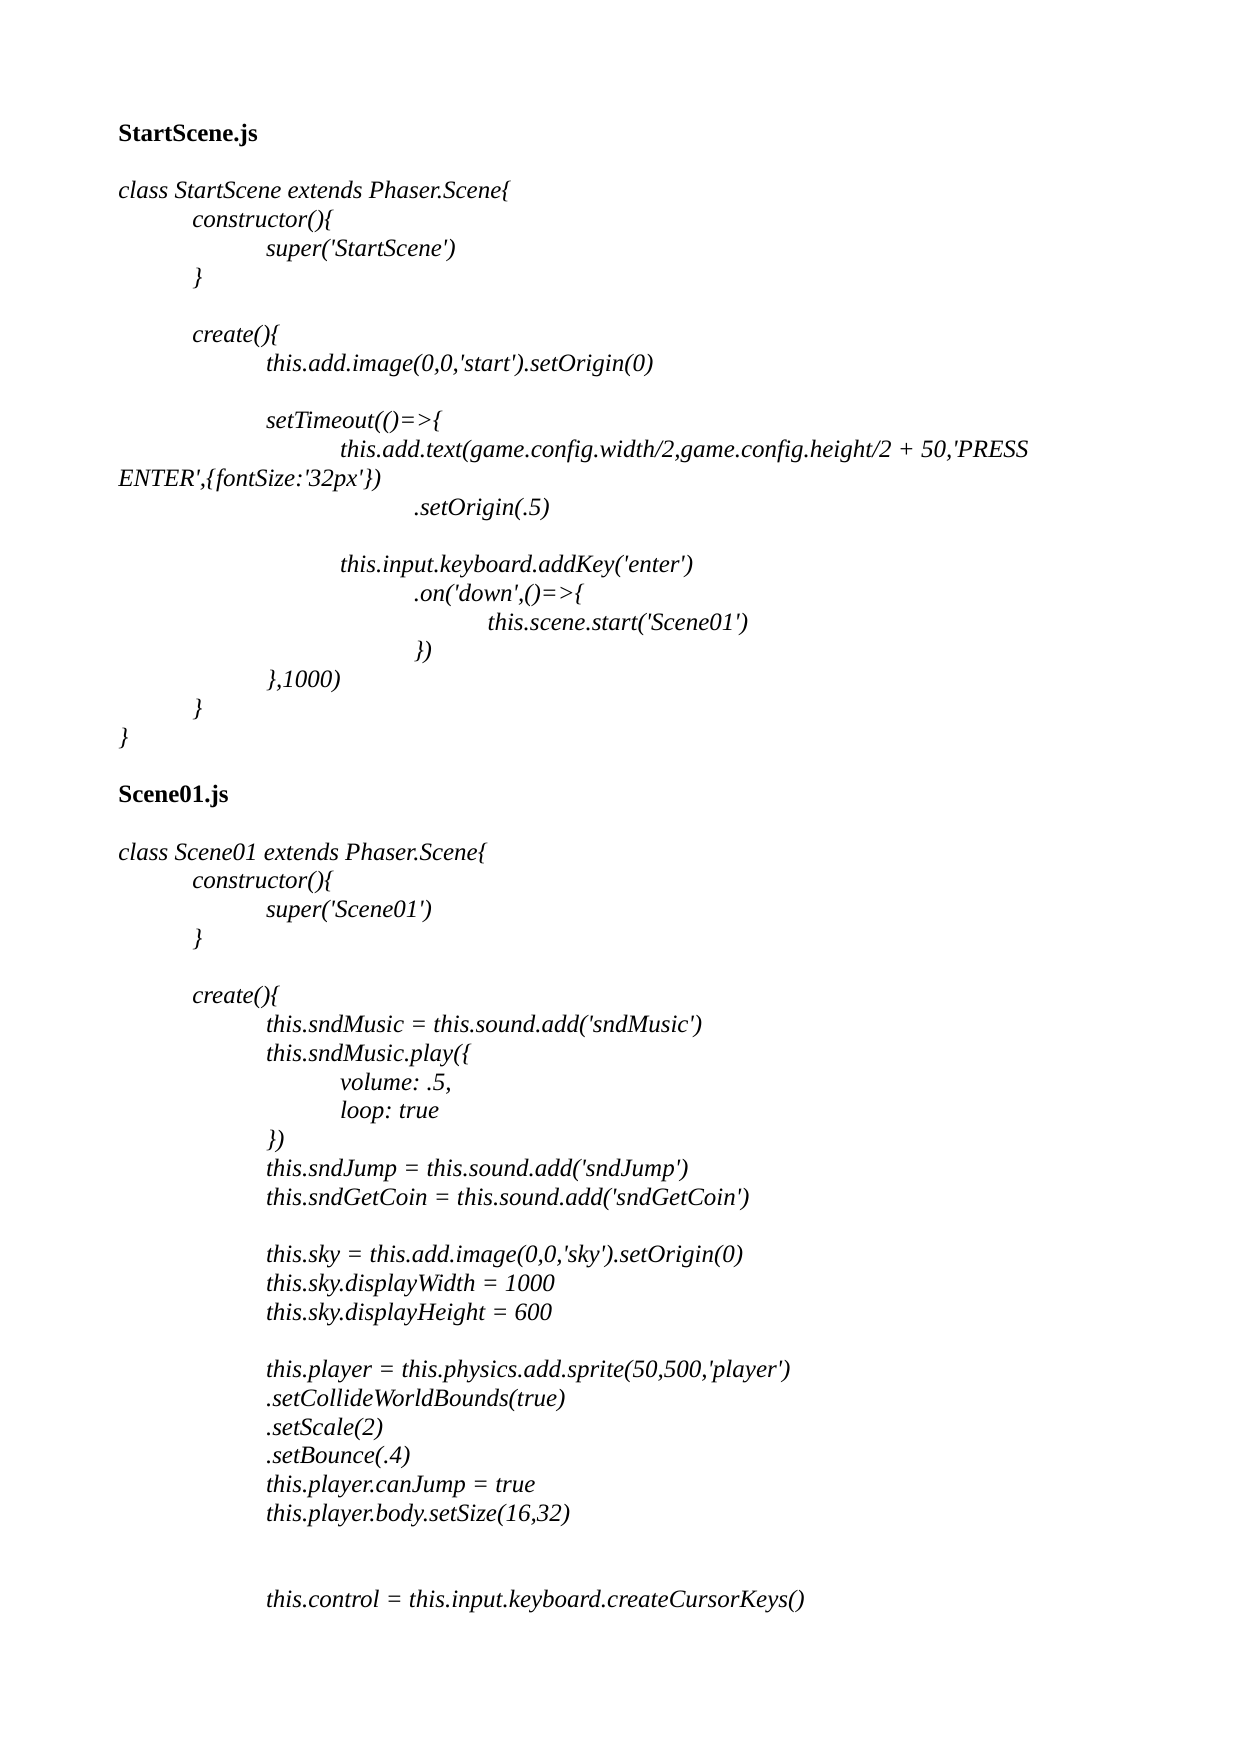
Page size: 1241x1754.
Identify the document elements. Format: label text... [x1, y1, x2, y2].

text }) [118, 636, 1122, 664]
text .setOrigin(.5) [118, 492, 1122, 521]
text this.sky = this.add.image(0,0,'sky').setOrigin(0) [118, 1239, 1122, 1268]
text loop: true [118, 1096, 1122, 1124]
text .setBounce(.4) [118, 1441, 1122, 1469]
text this.sky.displayWidth = 1000 [118, 1268, 1122, 1297]
text this.add.text(game.config.width/2,game.config.height/2 + 50,'PRESS ENTER',{fontSize:'32px'}) [118, 434, 1122, 492]
text this.player.canJump = true [118, 1469, 1122, 1498]
text this.sndMusic.play({ [118, 1038, 1122, 1067]
text this.control = this.input.keyboard.createCursorKeys() [118, 1584, 1122, 1613]
text .setCollideWorldBounds(true) [118, 1383, 1122, 1412]
text this.sky.displayHeight = 600 [118, 1297, 1122, 1326]
text class StartScene extends Phaser.Scene{ [118, 176, 1122, 204]
text volume: .5, [118, 1067, 1122, 1096]
text super('StartScene') [118, 233, 1122, 262]
text StartScene.js [118, 118, 1122, 147]
text this.player = this.physics.add.sprite(50,500,'player') [118, 1354, 1122, 1383]
text .on('down',()=>{ [118, 578, 1122, 607]
text this.sndMusic = this.sound.add('sndMusic') [118, 1009, 1122, 1038]
text super('Scene01') [118, 894, 1122, 923]
text this.sndGetCoin = this.sound.add('sndGetCoin') [118, 1182, 1122, 1211]
text this.scene.start('Scene01') [118, 607, 1122, 636]
text } [118, 923, 1122, 952]
text create(){ [118, 319, 1122, 348]
text } [118, 262, 1122, 291]
text Scene01.js [118, 779, 1122, 808]
text constructor(){ [118, 866, 1122, 894]
text class Scene01 extends Phaser.Scene{ [118, 837, 1122, 866]
text }) [118, 1124, 1122, 1153]
text constructor(){ [118, 204, 1122, 233]
text setTimeout(()=>{ [118, 406, 1122, 434]
text this.player.body.setSize(16,32) [118, 1498, 1122, 1527]
text this.input.keyboard.addKey('enter') [118, 549, 1122, 578]
text } [118, 693, 1122, 722]
text this.sndJump = this.sound.add('sndJump') [118, 1153, 1122, 1182]
text .setScale(2) [118, 1412, 1122, 1441]
text },1000) [118, 664, 1122, 693]
text } [118, 722, 1122, 751]
text this.add.image(0,0,'start').setOrigin(0) [118, 348, 1122, 377]
text create(){ [118, 981, 1122, 1009]
